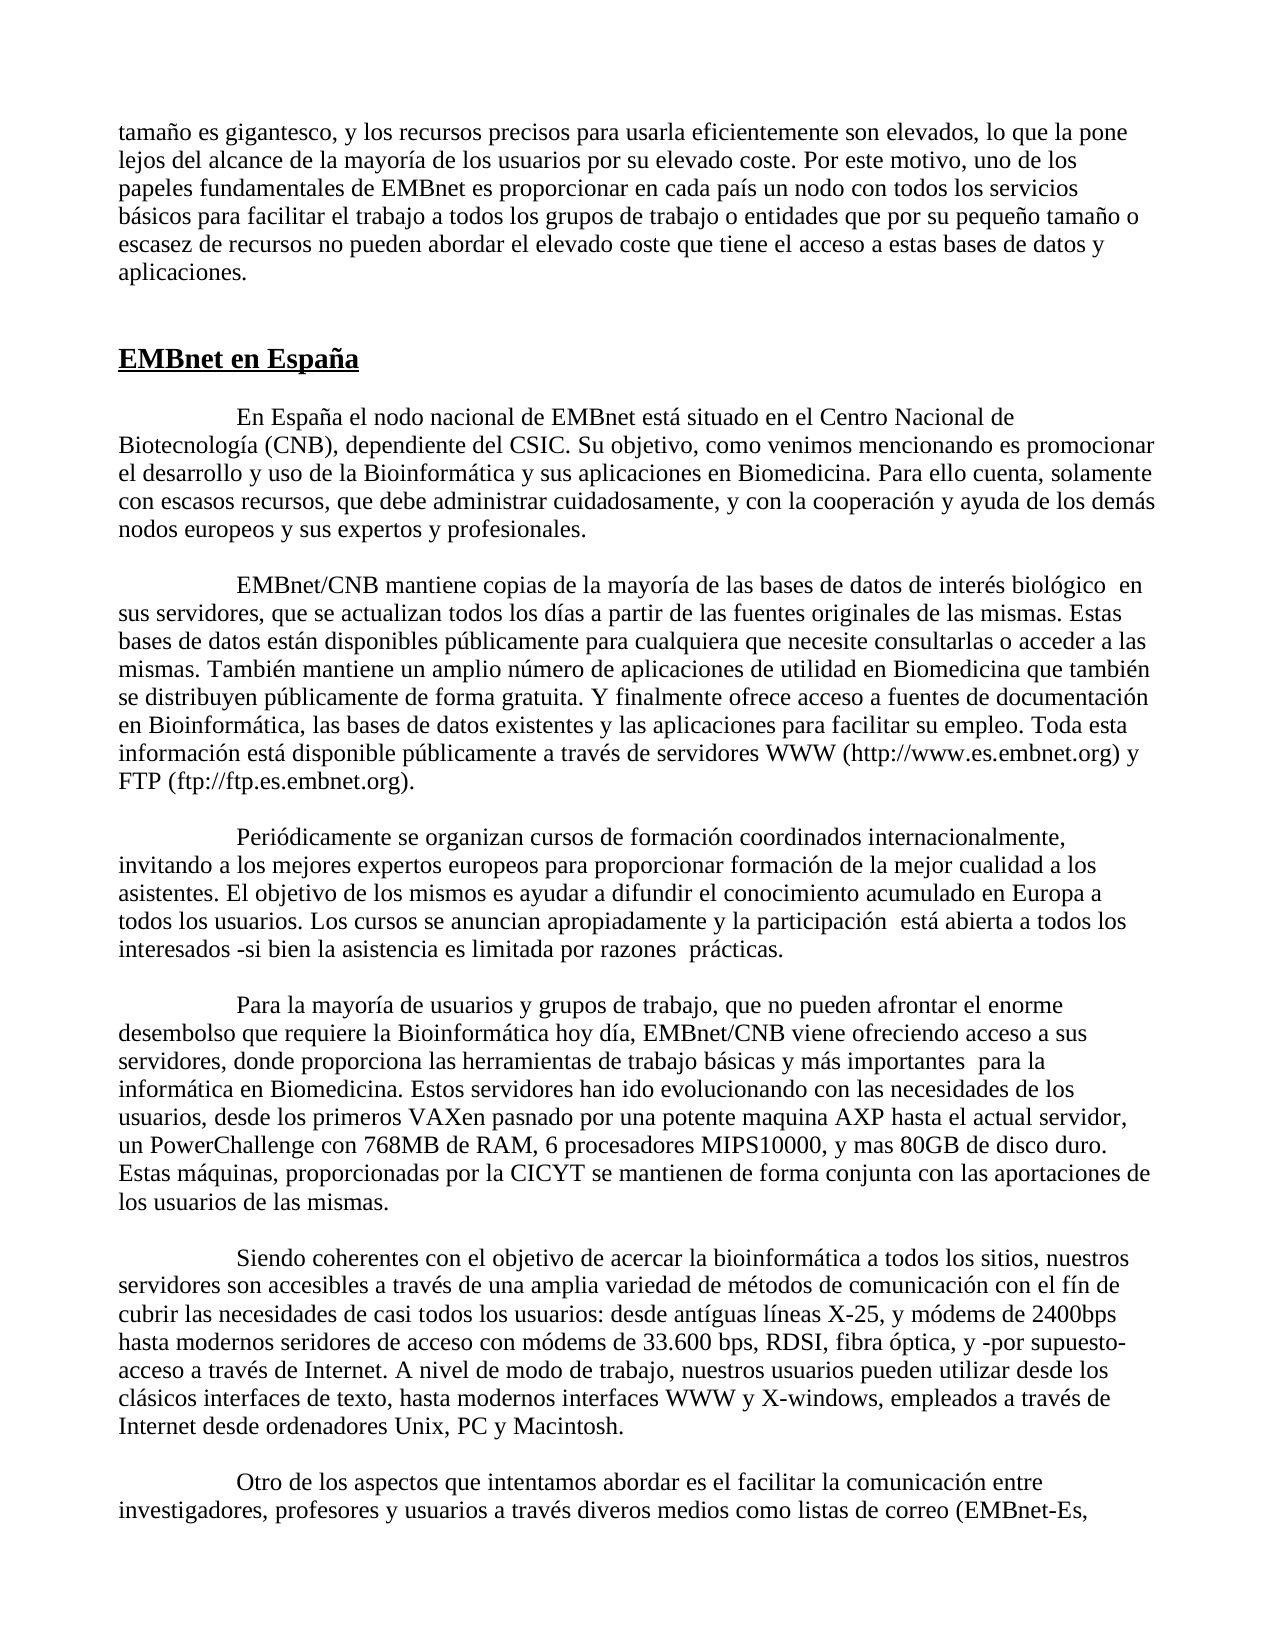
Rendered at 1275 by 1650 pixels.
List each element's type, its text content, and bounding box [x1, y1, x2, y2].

text En España el nodo nacional de EMBnet está situado en el Centro Nacional de Biotecnología (CNB), dependiente del CSIC. Su objetivo, como venimos mencionando es promocionar el desarrollo y uso de la Bioinformática y sus aplicaciones en Biomedicina. Para ello cuenta, solamente con escasos recursos, que debe administrar cuidadosamente, y con la cooperación y ayuda de los demás nodos europeos y sus expertos y profesionales. [118, 403, 1157, 543]
text EMBnet/CNB mantiene copias de la mayoría de las bases de datos de interés biológico en sus servidores, que se actualizan todos los días a partir de las fuentes originales de las mismas. Estas bases de datos están disponibles públicamente para cualquiera que necesite consultarlas o acceder a las mismas. También mantiene un amplio número de aplicaciones de utilidad en Biomedicina que también se distribuyen públicamente de forma gratuita. Y finalmente ofrece acceso a fuentes de documentación en Bioinformática, las bases de datos existentes y las aplicaciones para facilitar su empleo. Toda esta información está disponible públicamente a través de servidores WWW (http://www.es.embnet.org) y FTP (ftp://ftp.es.embnet.org). [118, 571, 1157, 795]
text Periódicamente se organizan cursos de formación coordinados internacionalmente, invitando a los mejores expertos europeos para proporcionar formación de la mejor cualidad a los asistentes. El objetivo de los mismos es ayudar a difundir el conocimiento acumulado en Europa a todos los usuarios. Los cursos se anuncian apropiadamente y la participación está abierta a todos los interesados -si bien la asistencia es limitada por razones prácticas. [118, 823, 1157, 963]
text Siendo coherentes con el objetivo de acercar la bioinformática a todos los sitios, nuestros servidores son accesibles a través de una amplia variedad de métodos de comunicación con el fín de cubrir las necesidades de casi todos los usuarios: desde antíguas líneas X-25, y módems de 2400bps hasta modernos seridores de acceso con módems de 33.600 bps, RDSI, fibra óptica, y -por supuesto- acceso a través de Internet. A nivel de modo de trabajo, nuestros usuarios pueden utilizar desde los clásicos interfaces de texto, hasta modernos interfaces WWW y X-windows, empleados a través de Internet desde ordenadores Unix, PC y Macintosh. [118, 1243, 1157, 1439]
text Otro de los aspectos que intentamos abordar es el facilitar la comunicación entre investigadores, profesores y usuarios a través diveros medios como listas de correo (EMBnet-Es, [118, 1468, 1157, 1524]
text tamaño es gigantesco, y los recursos precisos para usarla eficientemente son elevados, lo que la pone lejos del alcance de la mayoría de los usuarios por su elevado coste. Por este motivo, uno de los papeles fundamentales de EMBnet es proporcionar en cada país un nodo con todos los servicios básicos para facilitar el trabajo a todos los grupos de trabajo o entidades que por su pequeño tamaño o escasez de recursos no pueden abordar el elevado coste que tiene el acceso a estas bases de datos y aplicaciones. [118, 118, 1157, 286]
text Para la mayoría de usuarios y grupos de trabajo, que no pueden afrontar el enorme desembolso que requiere la Bioinformática hoy día, EMBnet/CNB viene ofreciendo acceso a sus servidores, donde proporciona las herramientas de trabajo básicas y más importantes para la informática en Biomedicina. Estos servidores han ido evolucionando con las necesidades de los usuarios, desde los primeros VAXen pasnado por una potente maquina AXP hasta el actual servidor, un PowerChallenge con 768MB de RAM, 6 procesadores MIPS10000, y mas 80GB de disco duro. Estas máquinas, proporcionadas por la CICYT se mantienen de forma conjunta con las aportaciones de los usuarios de las mismas. [118, 991, 1157, 1215]
text EMBnet en España [118, 342, 1157, 375]
